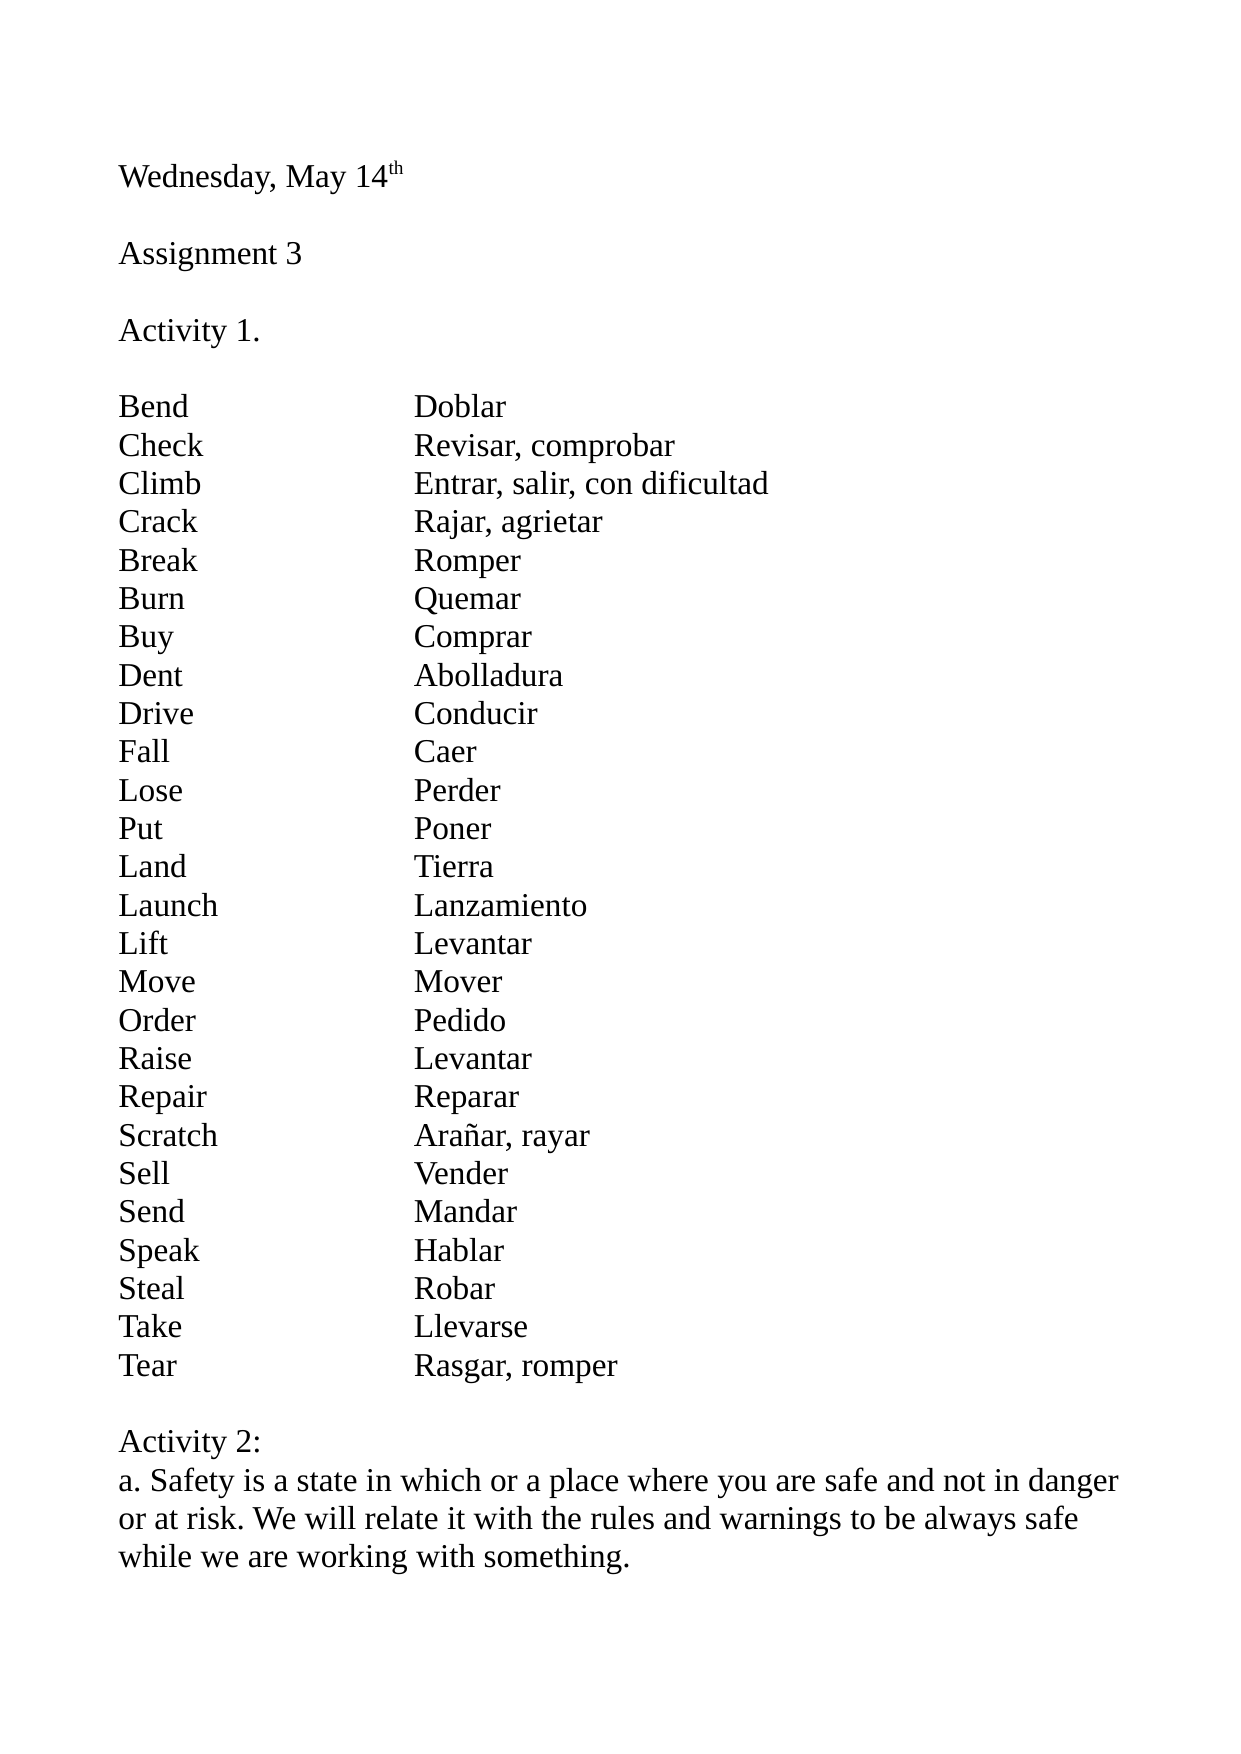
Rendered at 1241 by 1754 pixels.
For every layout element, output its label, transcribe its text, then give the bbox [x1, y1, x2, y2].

text Assignment 3 [118, 233, 1122, 271]
text Break Romper [118, 540, 1122, 578]
text Lift Levantar [118, 923, 1122, 961]
text Wednesday, May 14th [118, 156, 1122, 195]
text Take Llevarse [118, 1306, 1122, 1345]
text Scratch Arañar, rayar [118, 1115, 1122, 1153]
text Activity 2: [118, 1421, 1122, 1460]
text Repair Reparar [118, 1076, 1122, 1115]
text Drive Conducir [118, 693, 1122, 731]
text Check Revisar, comprobar [118, 425, 1122, 463]
text Sell Vender [118, 1153, 1122, 1191]
text Order Pedido [118, 1000, 1122, 1038]
text a. Safety is a state in which or a place where you are safe and not in danger or at risk. We will relate it with the rules and warnings to be always safe while we are working with something. [118, 1460, 1122, 1575]
text Put Poner [118, 808, 1122, 846]
text Send Mandar [118, 1191, 1122, 1230]
text Lose Perder [118, 770, 1122, 808]
text Move Mover [118, 961, 1122, 1000]
text Launch Lanzamiento [118, 885, 1122, 923]
text Activity 1. [118, 310, 1122, 348]
text Raise Levantar [118, 1038, 1122, 1076]
text Crack Rajar, agrietar [118, 501, 1122, 540]
text Speak Hablar [118, 1230, 1122, 1268]
text Dent Abolladura [118, 655, 1122, 693]
text Climb Entrar, salir, con dificultad [118, 463, 1122, 501]
text Fall Caer [118, 731, 1122, 770]
text Bend Doblar [118, 386, 1122, 425]
text Steal Robar [118, 1268, 1122, 1306]
text Burn Quemar [118, 578, 1122, 616]
text Land Tierra [118, 846, 1122, 885]
text Buy Comprar [118, 616, 1122, 655]
text Tear Rasgar, romper [118, 1345, 1122, 1383]
